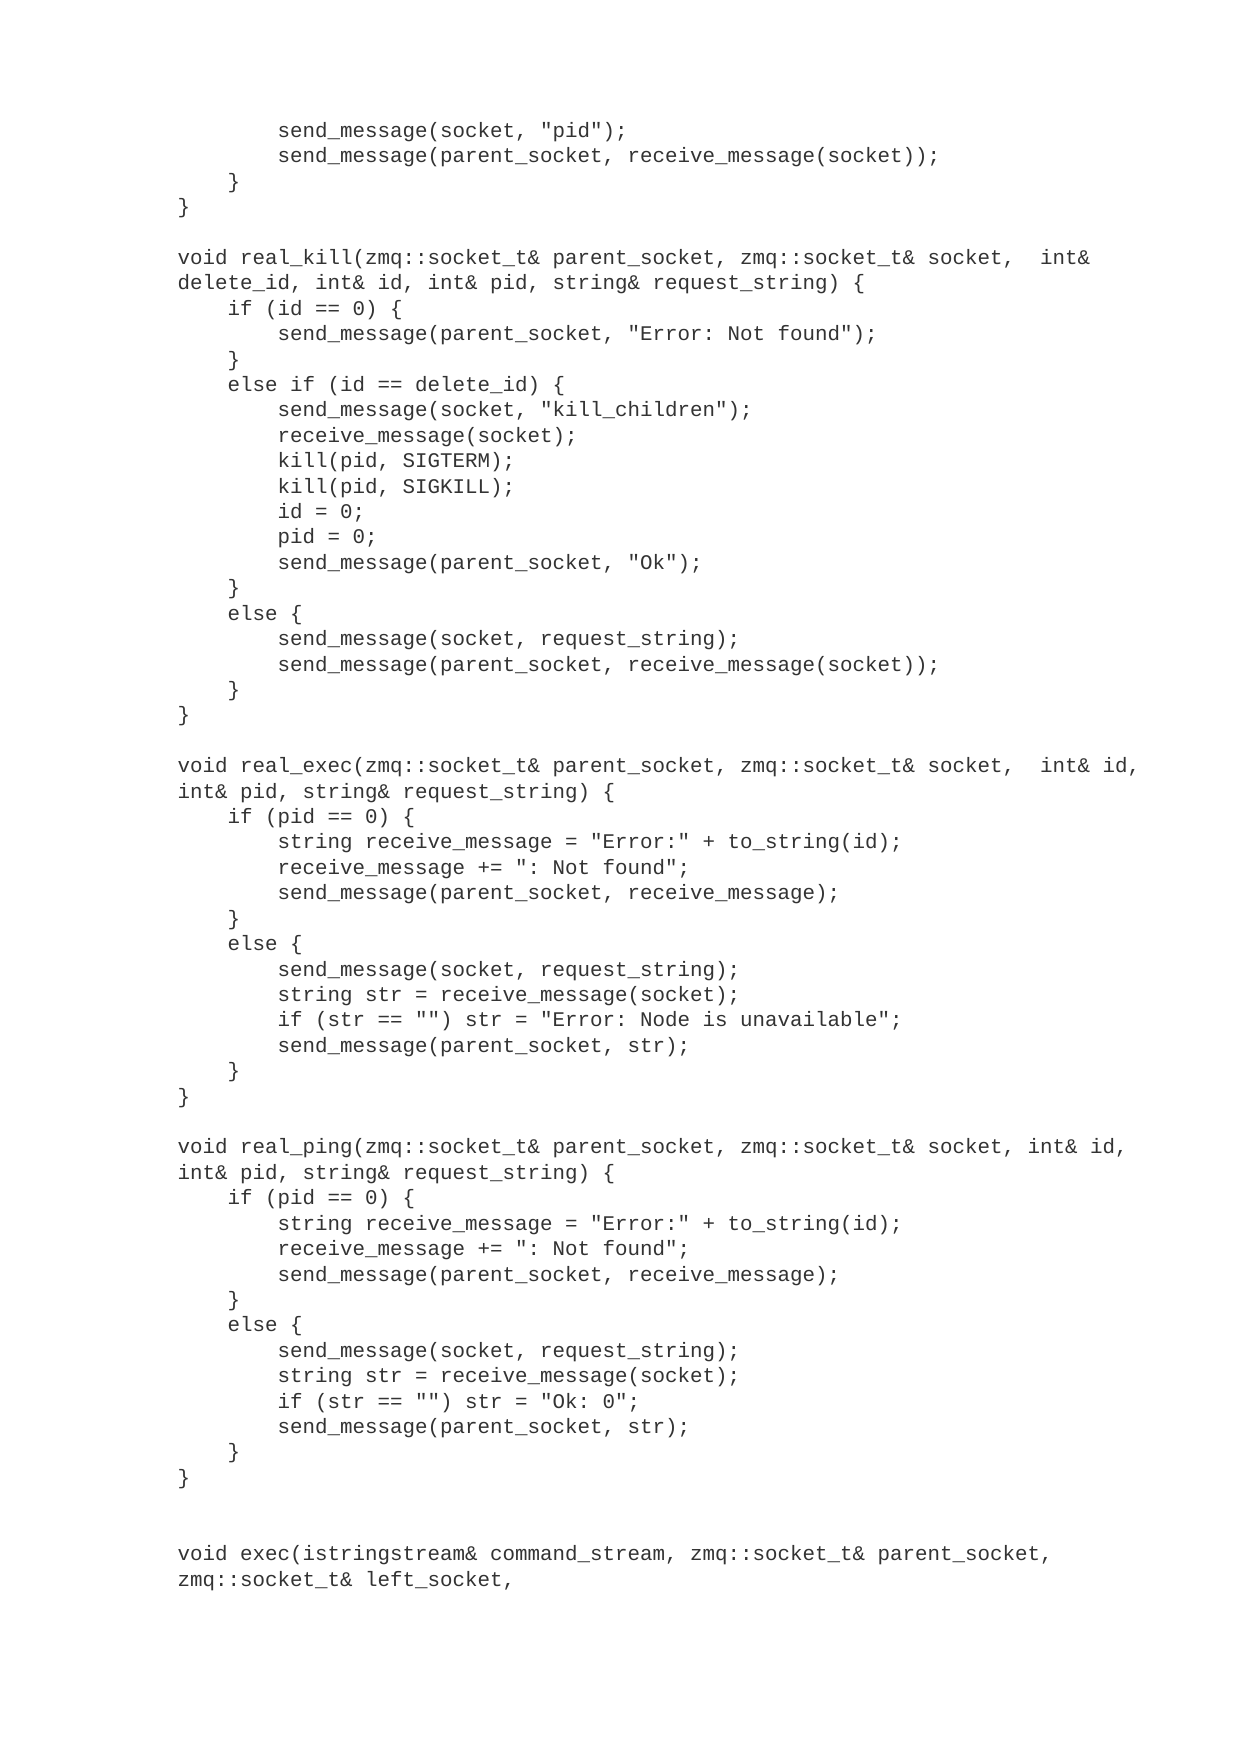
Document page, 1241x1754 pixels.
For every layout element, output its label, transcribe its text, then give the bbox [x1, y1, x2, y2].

text else { [177, 931, 1152, 957]
text send_message(parent_socket, receive_message(socket)); [177, 652, 1152, 677]
text send_message(parent_socket, receive_message); [177, 881, 1152, 906]
text string str = receive_message(socket); [177, 1363, 1152, 1389]
text } [177, 677, 1152, 703]
text } [177, 347, 1152, 372]
text void real_kill(zmq::socket_t& parent_socket, zmq::socket_t& socket, int& delete_id, int& id, int& pid, string& request_string) { [177, 245, 1152, 296]
text send_message(parent_socket, str); [177, 1033, 1152, 1058]
text send_message(socket, request_string); [177, 1338, 1152, 1363]
text send_message(socket, "pid"); [177, 118, 1152, 143]
text send_message(parent_socket, str); [177, 1414, 1152, 1440]
text send_message(parent_socket, receive_message); [177, 1262, 1152, 1287]
text send_message(parent_socket, "Error: Not found"); [177, 321, 1152, 347]
text pid = 0; [177, 525, 1152, 550]
text send_message(socket, request_string); [177, 626, 1152, 652]
text } [177, 1440, 1152, 1465]
text } [177, 1287, 1152, 1313]
text receive_message += ": Not found"; [177, 1236, 1152, 1262]
text kill(pid, SIGKILL); [177, 474, 1152, 499]
text void real_exec(zmq::socket_t& parent_socket, zmq::socket_t& socket, int& id, int& pid, string& request_string) { [177, 753, 1152, 804]
text void real_ping(zmq::socket_t& parent_socket, zmq::socket_t& socket, int& id, int& pid, string& request_string) { [177, 1135, 1152, 1186]
text } [177, 1084, 1152, 1109]
text else { [177, 601, 1152, 626]
text string receive_message = "Error:" + to_string(id); [177, 1211, 1152, 1236]
text if (str == "") str = "Error: Node is unavailable"; [177, 1008, 1152, 1033]
text send_message(parent_socket, "Ok"); [177, 550, 1152, 576]
text else if (id == delete_id) { [177, 372, 1152, 398]
text string str = receive_message(socket); [177, 982, 1152, 1008]
text else { [177, 1313, 1152, 1338]
text } [177, 169, 1152, 194]
text receive_message += ": Not found"; [177, 855, 1152, 881]
text if (pid == 0) { [177, 1186, 1152, 1211]
text } [177, 1465, 1152, 1491]
text } [177, 1058, 1152, 1084]
text } [177, 576, 1152, 601]
text } [177, 906, 1152, 931]
text receive_message(socket); [177, 423, 1152, 448]
text } [177, 194, 1152, 220]
text send_message(parent_socket, receive_message(socket)); [177, 143, 1152, 169]
text if (str == "") str = "Ok: 0"; [177, 1389, 1152, 1414]
text kill(pid, SIGTERM); [177, 448, 1152, 474]
text if (pid == 0) { [177, 804, 1152, 830]
text } [177, 703, 1152, 728]
text if (id == 0) { [177, 296, 1152, 321]
text void exec(istringstream& command_stream, zmq::socket_t& parent_socket, zmq::socket_t& left_socket, [177, 1541, 1152, 1592]
text id = 0; [177, 499, 1152, 525]
text send_message(socket, "kill_children"); [177, 398, 1152, 423]
text send_message(socket, request_string); [177, 957, 1152, 982]
text string receive_message = "Error:" + to_string(id); [177, 830, 1152, 855]
